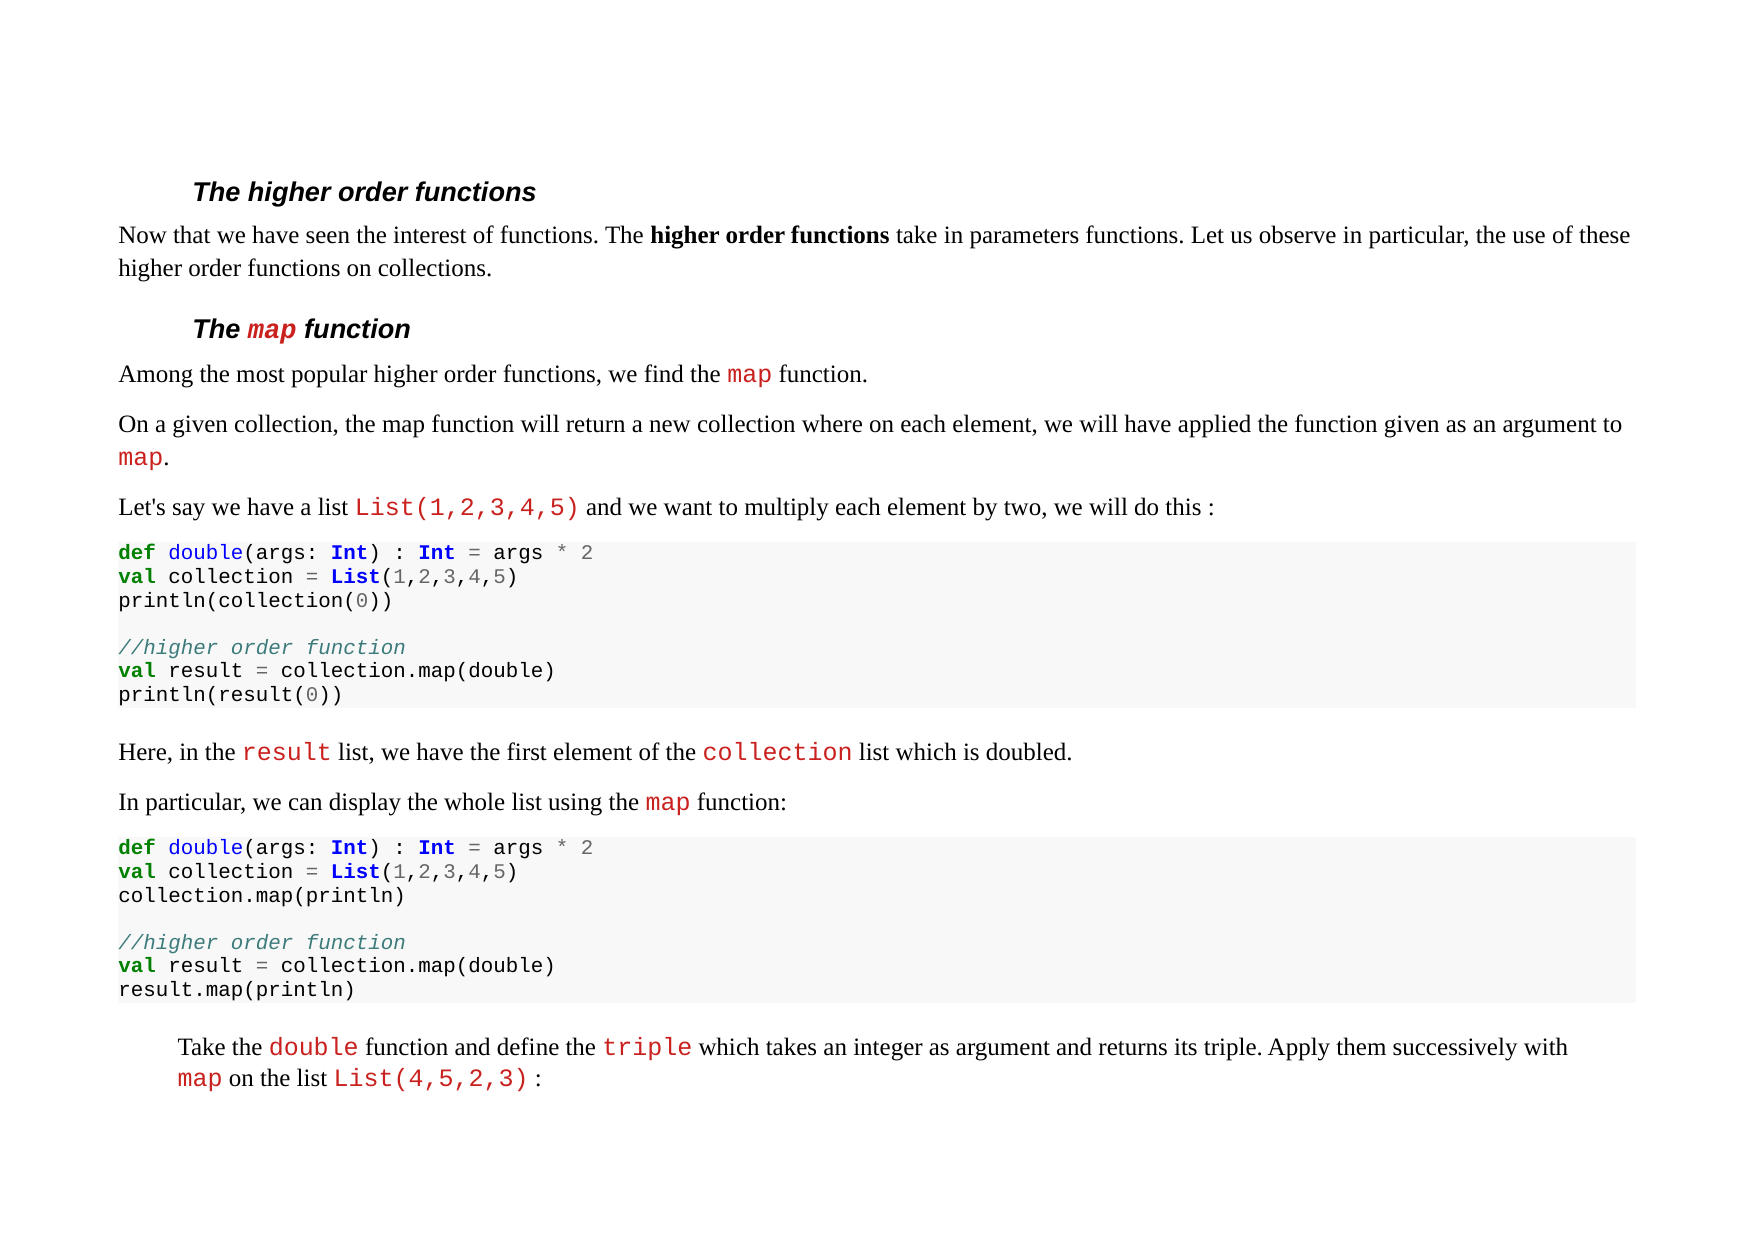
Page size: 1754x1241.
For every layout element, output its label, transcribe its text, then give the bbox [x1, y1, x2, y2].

subtitle The higher order functions [118, 176, 1636, 208]
text val result = collection.map(double) [118, 661, 1636, 684]
text //higher order function [118, 637, 1636, 661]
text result.map(println) [118, 979, 1636, 1003]
text val collection = List(1,2,3,4,5) [118, 566, 1636, 589]
text def double(args: Int) : Int = args * 2 [118, 542, 1636, 566]
text In particular, we can display the whole list using the map function: [118, 787, 1636, 818]
text Among the most popular higher order functions, we find the map function. [118, 359, 1636, 390]
text Take the double function and define the triple which takes an integer as argument and returns its triple. Apply them successively with map on the list List(4,5,2,3) : [177, 1032, 1577, 1094]
subtitle The map function [118, 313, 1636, 347]
text Here, in the result list, we have the first element of the collection list which is doubled. [118, 737, 1636, 768]
text collection.map(println) [118, 884, 1636, 908]
text val result = collection.map(double) [118, 956, 1636, 979]
text val collection = List(1,2,3,4,5) [118, 861, 1636, 884]
text Let's say we have a list List(1,2,3,4,5) and we want to multiply each element by two, we will do this : [118, 492, 1636, 523]
text Now that we have seen the interest of functions. The higher order functions take in parameters functions. Let us observe in particular, the use of these higher order functions on collections. [118, 220, 1636, 282]
text On a given collection, the map function will return a new collection where on each element, we will have applied the function given as an argument to map. [118, 409, 1636, 473]
text println(collection(0)) [118, 589, 1636, 613]
text println(result(0)) [118, 684, 1636, 708]
text def double(args: Int) : Int = args * 2 [118, 837, 1636, 861]
text //higher order function [118, 932, 1636, 956]
